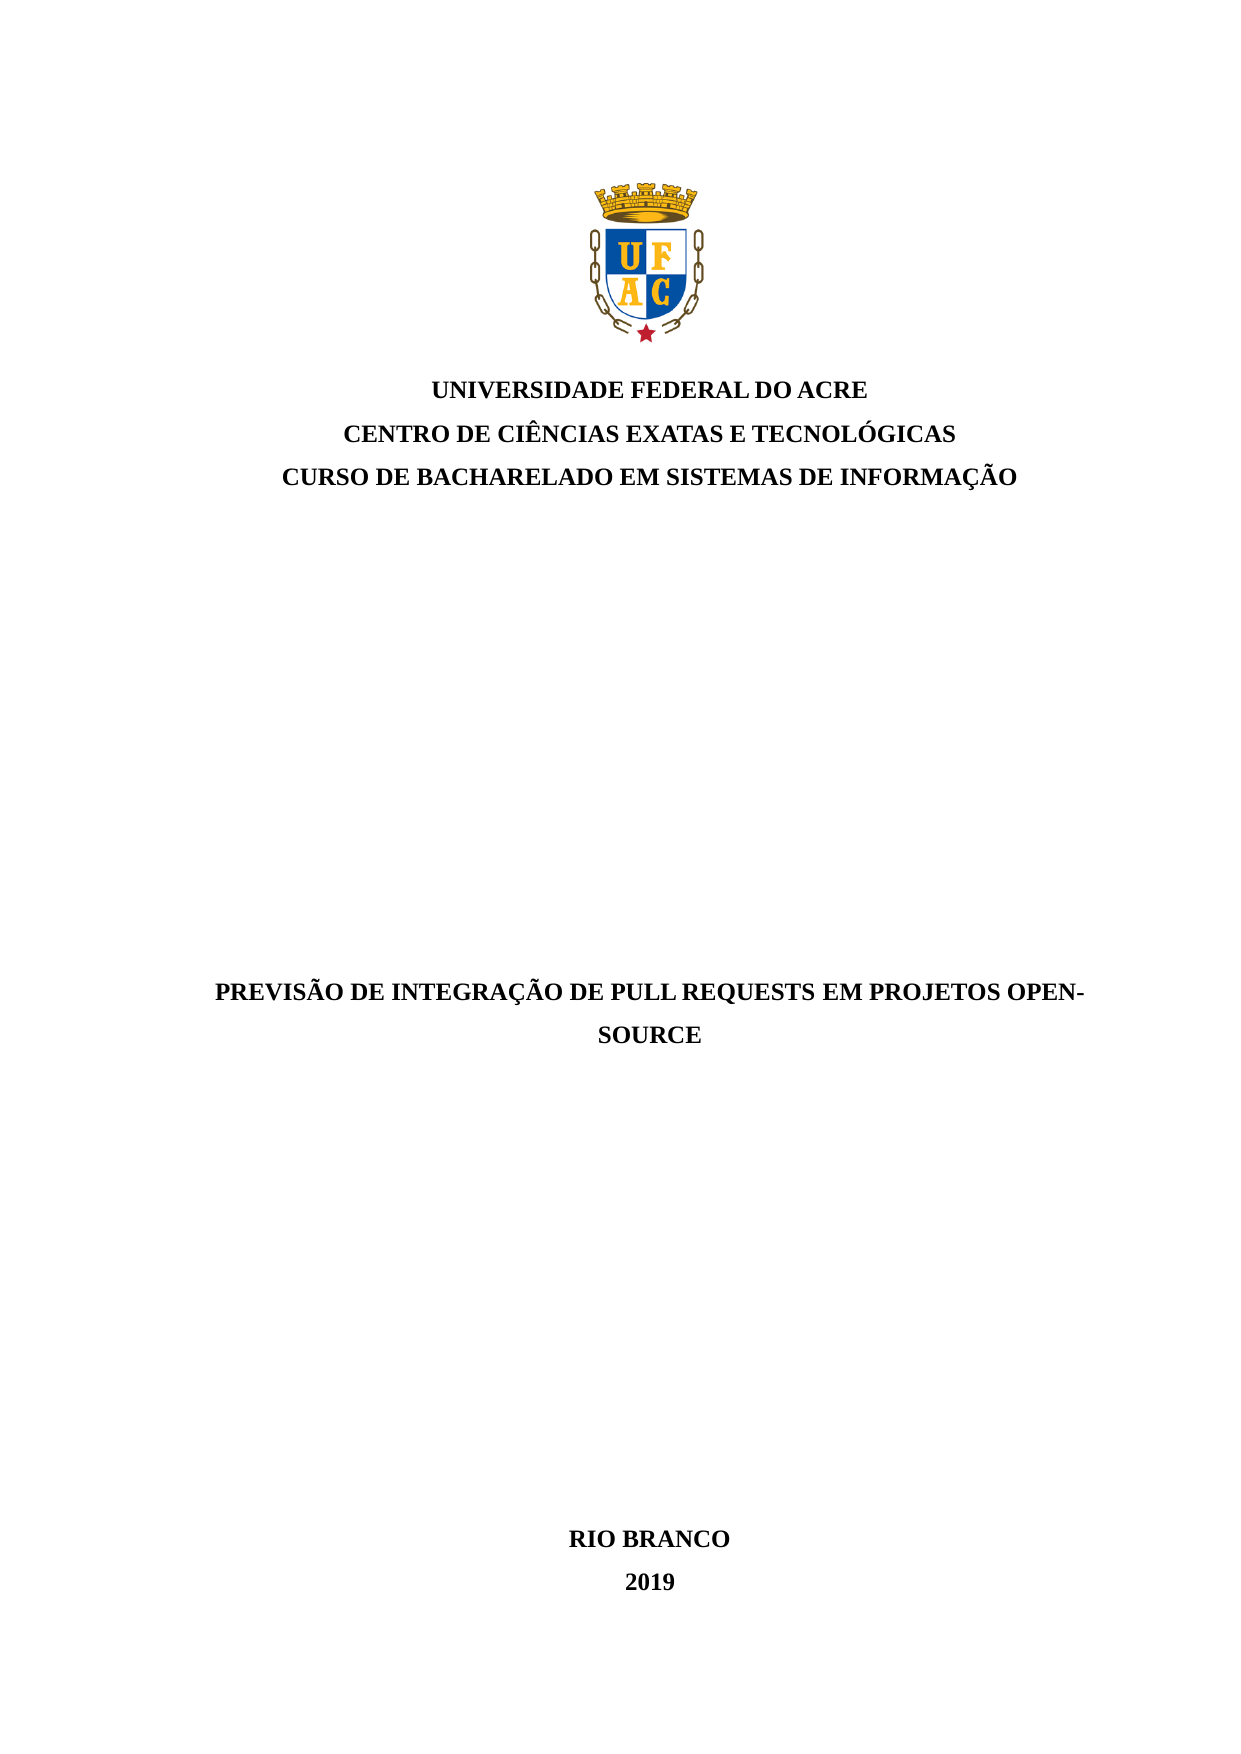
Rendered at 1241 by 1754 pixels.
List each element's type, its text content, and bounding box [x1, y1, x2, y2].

text CENTRO DE CIÊNCIAS EXATAS E TECNOLÓGICAS [177, 419, 1122, 447]
picture [567, 178, 733, 347]
text UNIVERSIDADE FEDERAL DO ACRE [177, 376, 1122, 404]
text RIO BRANCO [177, 1524, 1122, 1552]
text 2019 [177, 1567, 1122, 1596]
text CURSO DE BACHARELADO EM SISTEMAS DE INFORMAÇÃO [177, 462, 1122, 491]
text Previsão de Integração de pull requestS EM PROJETOS OPEN-SOURCE [177, 977, 1122, 1049]
